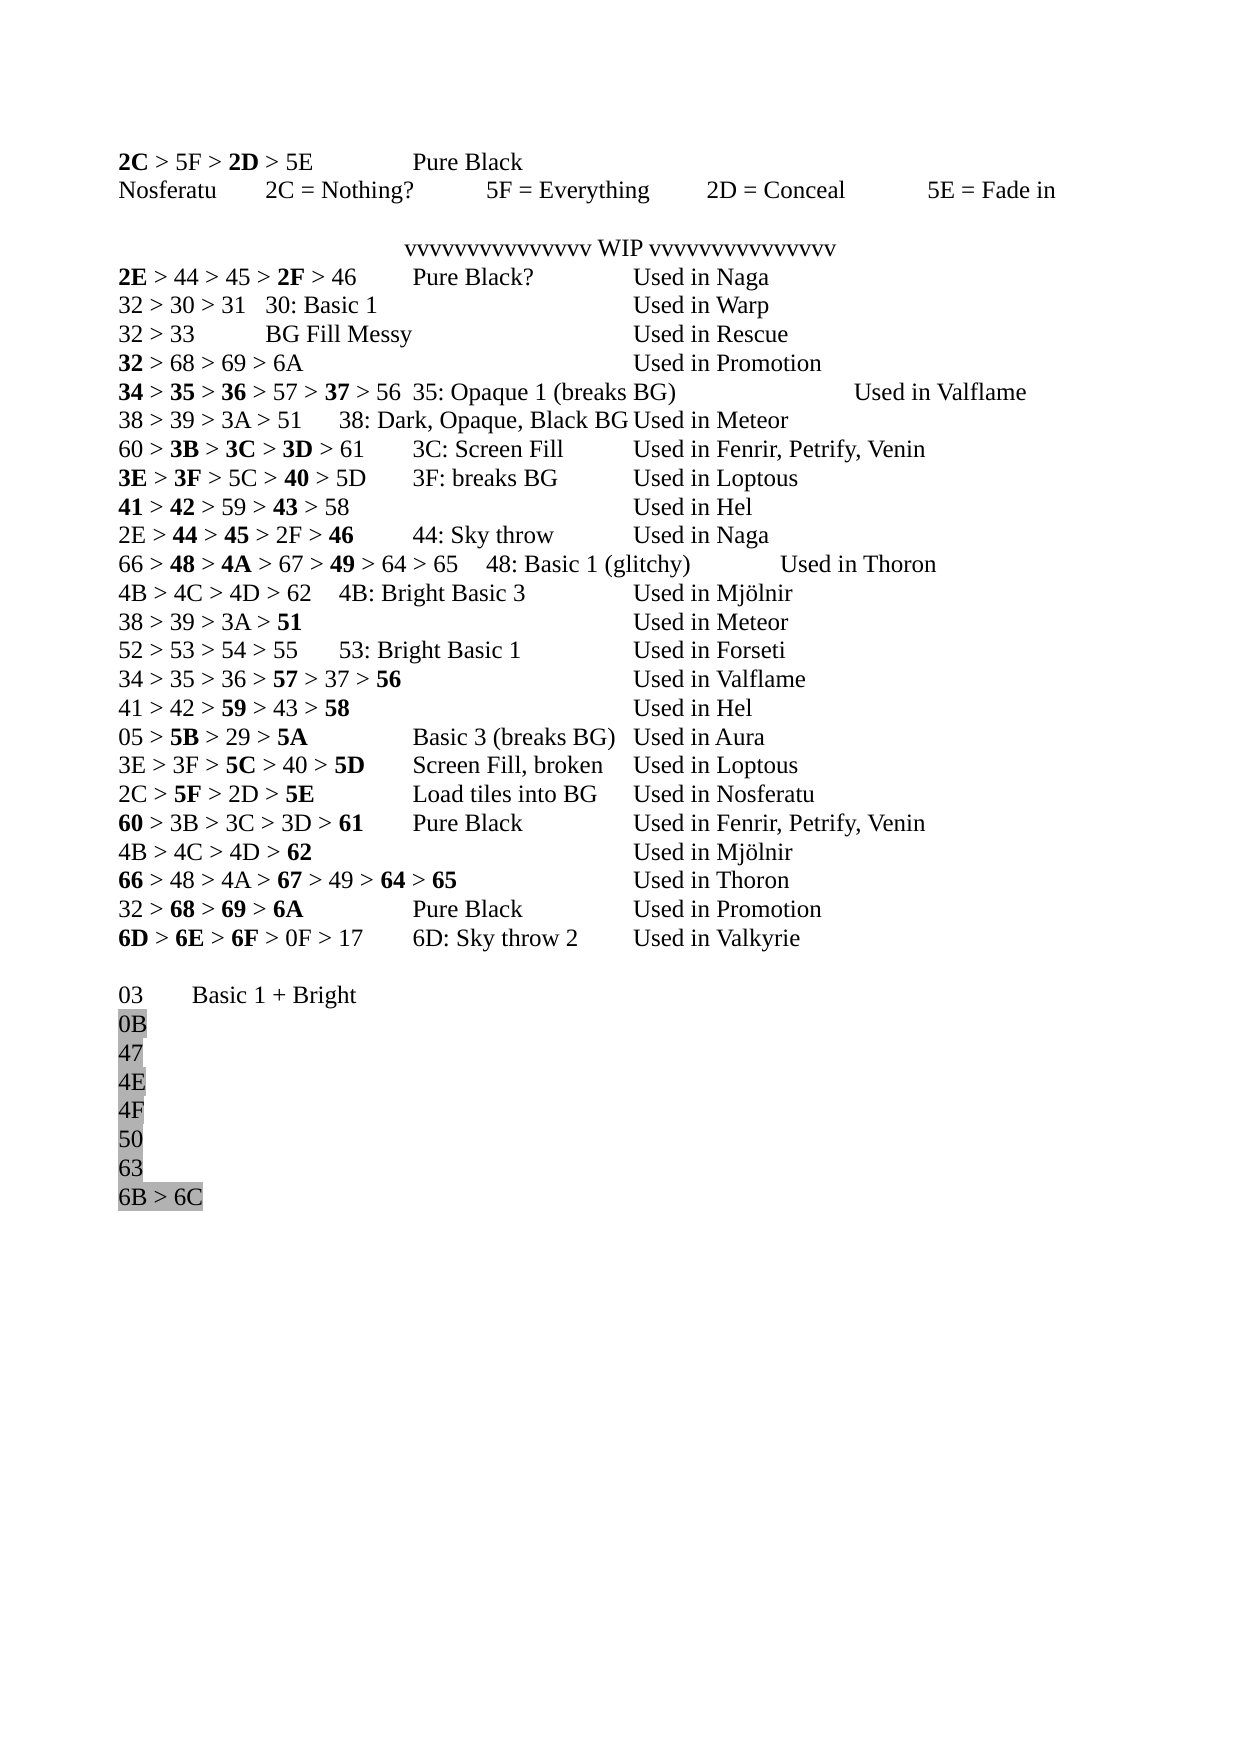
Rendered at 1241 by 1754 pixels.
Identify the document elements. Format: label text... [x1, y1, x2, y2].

text 4B > 4C > 4D > 62 Used in Mjölnir [118, 837, 1122, 866]
text 32 > 30 > 31 30: Basic 1 Used in Warp [118, 291, 1122, 319]
text 41 > 42 > 59 > 43 > 58 Used in Hel [118, 492, 1122, 521]
text 2E > 44 > 45 > 2F > 46 44: Sky throw Used in Naga [118, 521, 1122, 549]
text 4B > 4C > 4D > 62 4B: Bright Basic 3 Used in Mjölnir [118, 578, 1122, 607]
text 66 > 48 > 4A > 67 > 49 > 64 > 65 48: Basic 1 (glitchy) Used in Thoron [118, 549, 1122, 578]
text 6B > 6C [118, 1182, 1122, 1211]
text 2C > 5F > 2D > 5E Pure Black [118, 147, 1122, 176]
text 41 > 42 > 59 > 43 > 58 Used in Hel [118, 693, 1122, 722]
text 32 > 68 > 69 > 6A Used in Promotion [118, 348, 1122, 377]
text 66 > 48 > 4A > 67 > 49 > 64 > 65 Used in Thoron [118, 866, 1122, 894]
text 50 [118, 1124, 1122, 1153]
text 2C > 5F > 2D > 5E Load tiles into BG Used in Nosferatu [118, 779, 1122, 808]
text 2E > 44 > 45 > 2F > 46 Pure Black? Used in Naga [118, 262, 1122, 291]
text 38 > 39 > 3A > 51 38: Dark, Opaque, Black BG Used in Meteor [118, 406, 1122, 434]
text 03 Basic 1 + Bright [118, 981, 1122, 1009]
text vvvvvvvvvvvvvvv WIP vvvvvvvvvvvvvvv [118, 233, 1122, 262]
text 32 > 33 BG Fill Messy Used in Rescue [118, 319, 1122, 348]
text 60 > 3B > 3C > 3D > 61 Pure Black Used in Fenrir, Petrify, Venin [118, 808, 1122, 837]
text Nosferatu 2C = Nothing? 5F = Everything 2D = Conceal 5E = Fade in [118, 176, 1122, 204]
text 34 > 35 > 36 > 57 > 37 > 56 Used in Valflame [118, 664, 1122, 693]
text 63 [118, 1153, 1122, 1182]
text 4E [118, 1067, 1122, 1096]
text 34 > 35 > 36 > 57 > 37 > 56 35: Opaque 1 (breaks BG) Used in Valflame [118, 377, 1122, 406]
text 32 > 68 > 69 > 6A Pure Black Used in Promotion [118, 894, 1122, 923]
text 60 > 3B > 3C > 3D > 61 3C: Screen Fill Used in Fenrir, Petrify, Venin [118, 434, 1122, 463]
text 47 [118, 1038, 1122, 1067]
text 52 > 53 > 54 > 55 53: Bright Basic 1 Used in Forseti [118, 636, 1122, 664]
text 6D > 6E > 6F > 0F > 17 6D: Sky throw 2 Used in Valkyrie [118, 923, 1122, 952]
text 3E > 3F > 5C > 40 > 5D Screen Fill, broken Used in Loptous [118, 751, 1122, 779]
text 4F [118, 1096, 1122, 1124]
text 3E > 3F > 5C > 40 > 5D 3F: breaks BG Used in Loptous [118, 463, 1122, 492]
text 05 > 5B > 29 > 5A Basic 3 (breaks BG) Used in Aura [118, 722, 1122, 751]
text 0B [118, 1009, 1122, 1038]
text 38 > 39 > 3A > 51 Used in Meteor [118, 607, 1122, 636]
